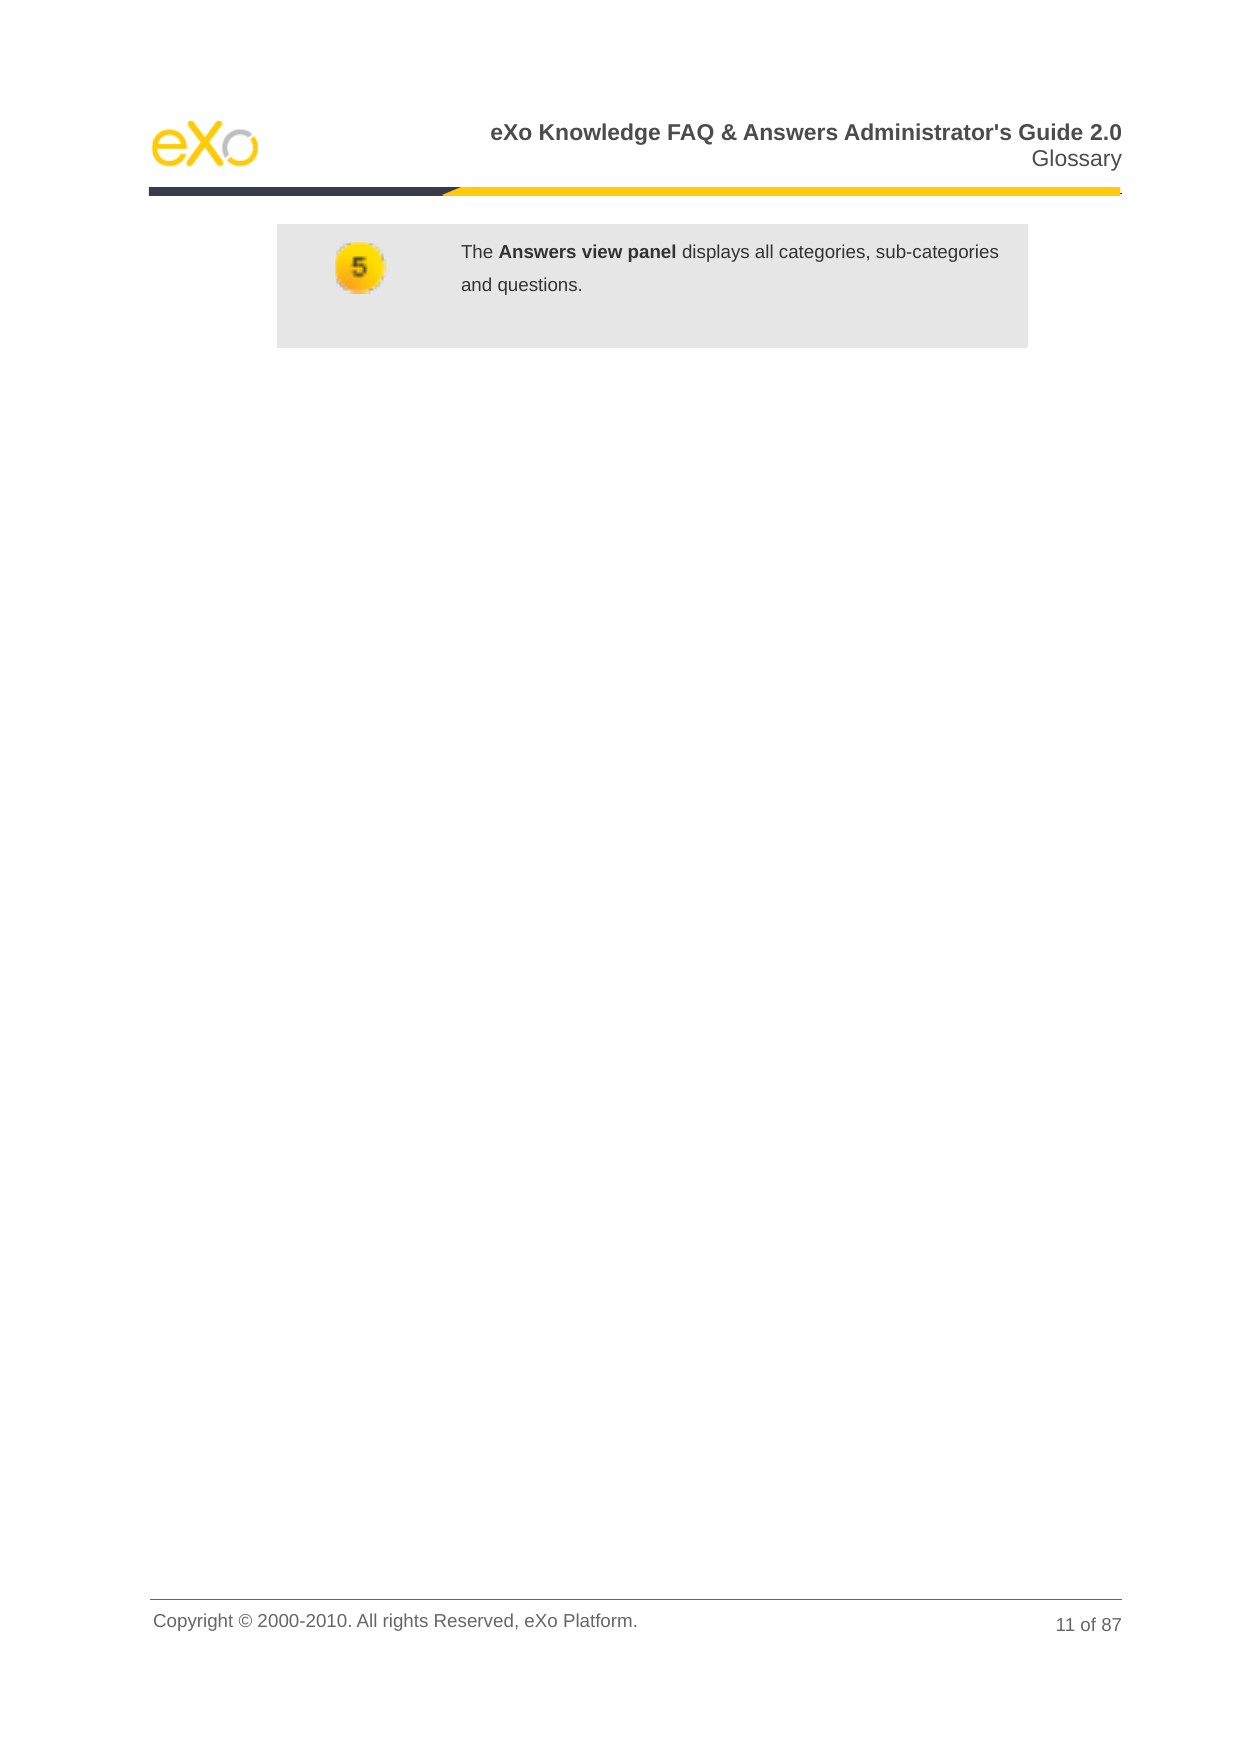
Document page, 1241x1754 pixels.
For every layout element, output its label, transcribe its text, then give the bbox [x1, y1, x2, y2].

table_cell The Answers view panel displays all categories, sub-categories and questions. [456, 225, 1027, 347]
table_cell [278, 225, 455, 347]
picture [152, 120, 259, 167]
picture [335, 242, 387, 294]
picture [148, 187, 1121, 196]
